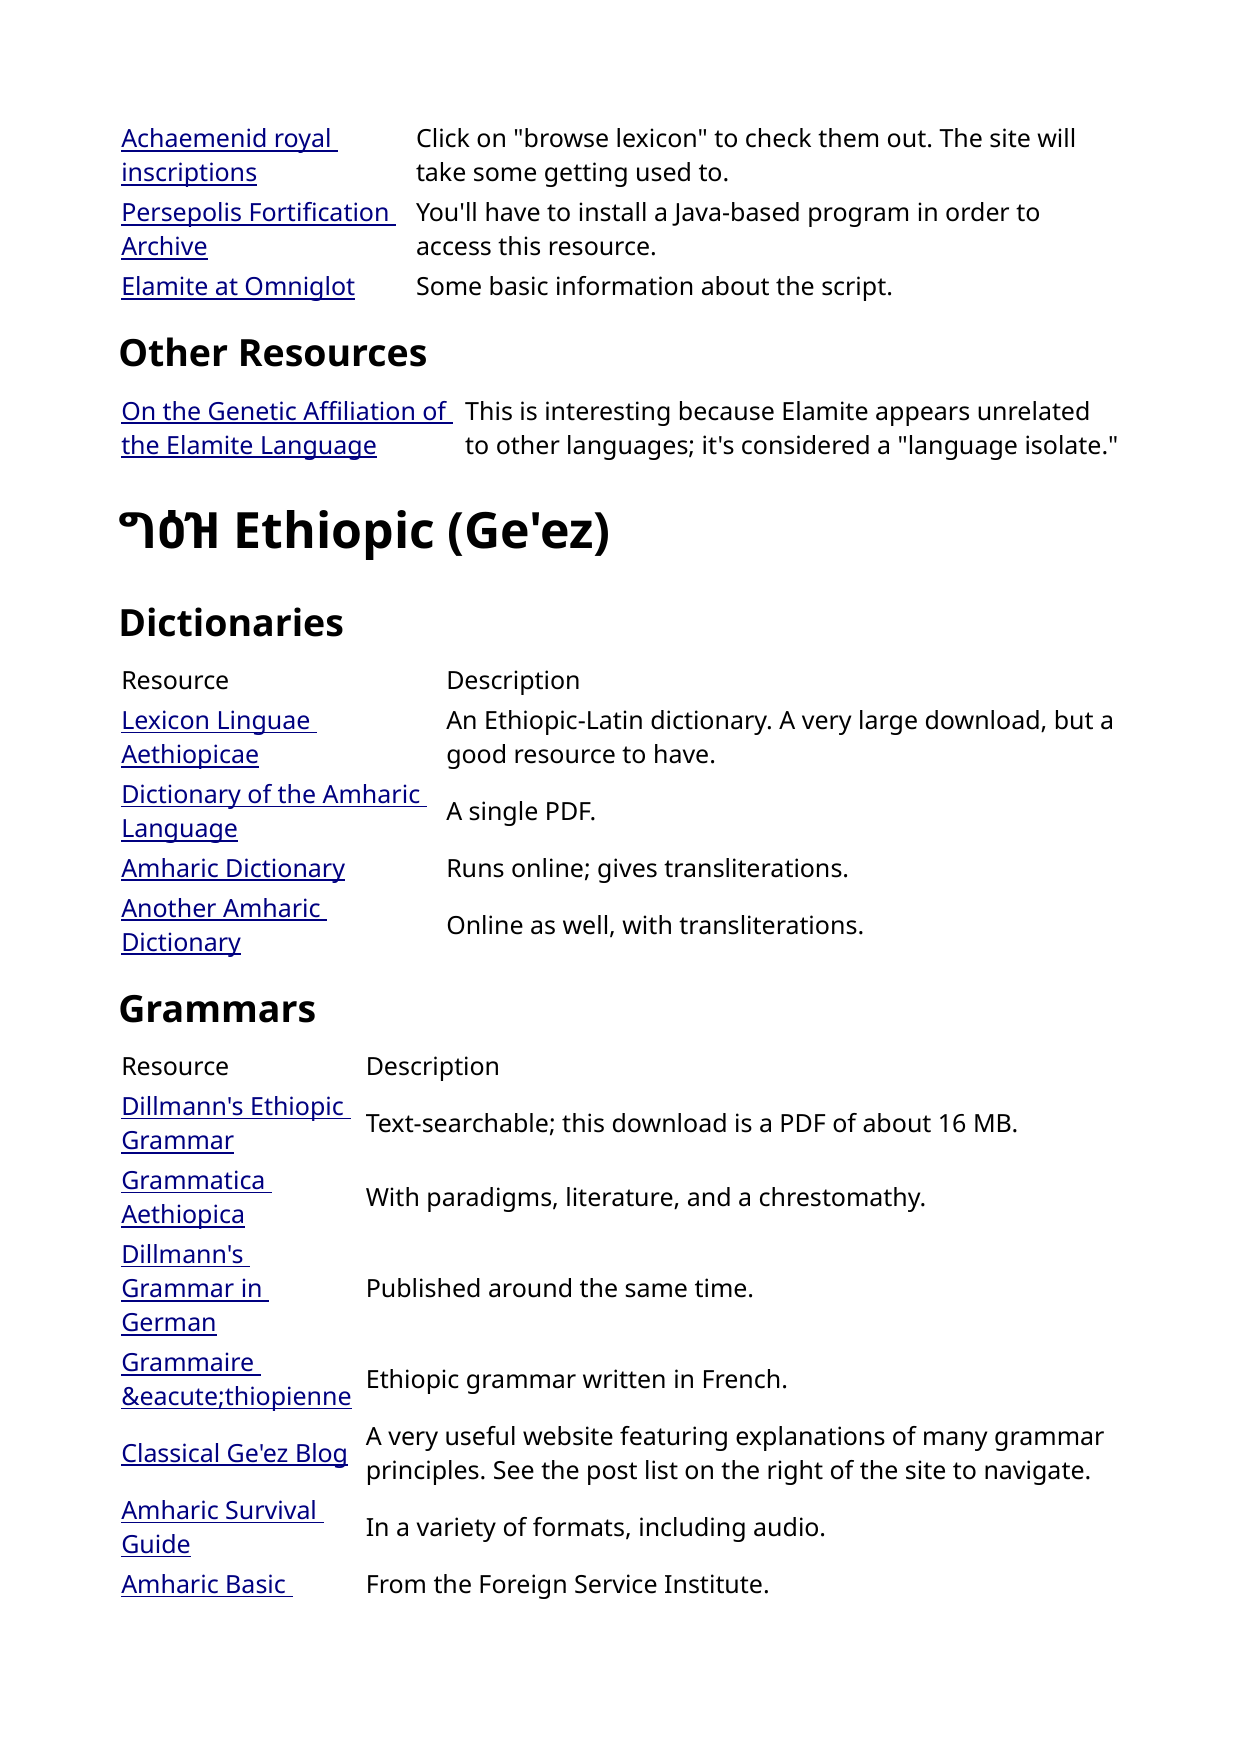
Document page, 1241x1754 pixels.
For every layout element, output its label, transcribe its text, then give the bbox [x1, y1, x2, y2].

table_cell From the Foreign Service Institute. [363, 1564, 1122, 1604]
table_cell With paradigms, literature, and a chrestomathy. [363, 1160, 1122, 1234]
table_cell Another Amharic Dictionary [118, 888, 443, 962]
table_cell In a variety of formats, including audio. [363, 1490, 1122, 1564]
table_header On the Genetic Affiliation of the Elamite Language [118, 390, 462, 464]
table_cell Dillmann's Grammar in German [118, 1234, 363, 1342]
table_header This is interesting because Elamite appears unrelated to other languages; it's considered a "language isolate." [462, 390, 1122, 464]
table_cell You'll have to install a Java-based program in order to access this resource. [413, 192, 1122, 266]
table_cell Online as well, with transliterations. [443, 888, 1122, 962]
table_header Resource [118, 660, 443, 700]
table_cell Grammaire &eacute;thiopienne [118, 1342, 363, 1416]
table_cell Ethiopic grammar written in French. [363, 1342, 1122, 1416]
table_cell Text-searchable; this download is a PDF of about 16 MB. [363, 1086, 1122, 1160]
table_cell A single PDF. [443, 774, 1122, 848]
table_cell Dictionary of the Amharic Language [118, 774, 443, 848]
table_cell Dillmann's Ethiopic Grammar [118, 1086, 363, 1160]
table_cell Click on "browse lexicon" to check them out. The site will take some getting used to. [413, 118, 1122, 192]
subtitle Other Resources [118, 327, 1122, 378]
table_cell Lexicon Linguae Aethiopicae [118, 700, 443, 774]
table_cell Some basic information about the script. [413, 266, 1122, 306]
table_cell Persepolis Fortification Archive [118, 192, 413, 266]
table_cell Amharic Dictionary [118, 848, 443, 888]
table_cell Classical Ge'ez Blog [118, 1416, 363, 1490]
table_header Description [443, 660, 1122, 700]
table_cell Amharic Survival Guide [118, 1490, 363, 1564]
table_header Resource [118, 1046, 363, 1086]
subtitle ግዕዝ Ethiopic (Ge'ez) [118, 495, 1122, 563]
subtitle Grammars [118, 982, 1122, 1033]
subtitle Dictionaries [118, 596, 1122, 647]
table_cell An Ethiopic-Latin dictionary. A very large download, but a good resource to have. [443, 700, 1122, 774]
table_cell Amharic Basic [118, 1564, 363, 1604]
table_cell Elamite at Omniglot [118, 266, 413, 306]
table_cell Runs online; gives transliterations. [443, 848, 1122, 888]
table_cell Achaemenid royal inscriptions [118, 118, 413, 192]
table_cell Published around the same time. [363, 1234, 1122, 1342]
table_cell Grammatica Aethiopica [118, 1160, 363, 1234]
table_cell A very useful website featuring explanations of many grammar principles. See the post list on the right of the site to navigate. [363, 1416, 1122, 1490]
table_header Description [363, 1046, 1122, 1086]
